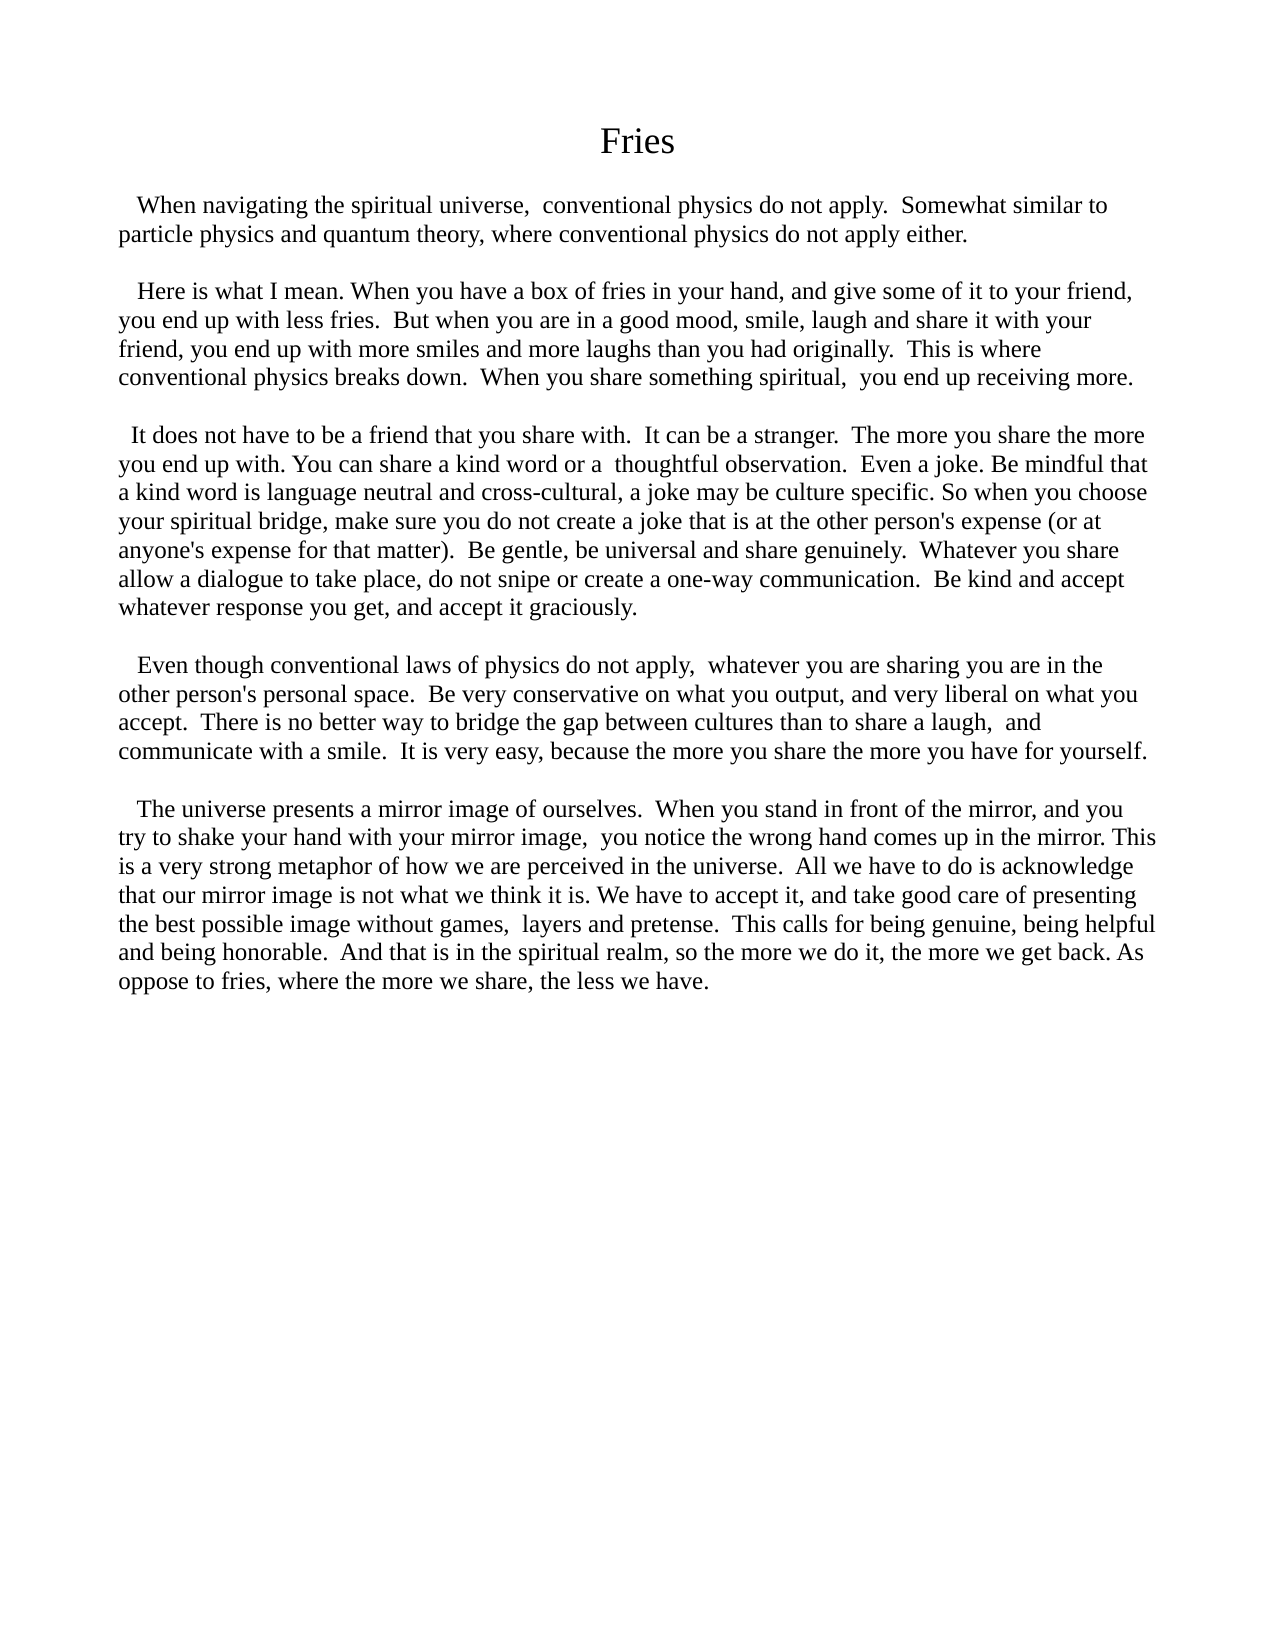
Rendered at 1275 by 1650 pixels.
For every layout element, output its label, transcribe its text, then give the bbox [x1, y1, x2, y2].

text The universe presents a mirror image of ourselves. When you stand in front of the mirror, and you try to shake your hand with your mirror image, you notice the wrong hand comes up in the mirror. This is a very strong metaphor of how we are perceived in the universe. All we have to do is acknowledge that our mirror image is not what we think it is. We have to accept it, and take good care of presenting the best possible image without games, layers and pretense. This calls for being genuine, being helpful and being honorable. And that is in the spiritual realm, so the more we do it, the more we get back. As oppose to fries, where the more we share, the less we have. [118, 794, 1157, 995]
text When navigating the spiritual universe, conventional physics do not apply. Somewhat similar to particle physics and quantum theory, where conventional physics do not apply either. [118, 190, 1157, 247]
text Fries [118, 118, 1157, 161]
text It does not have to be a friend that you share with. It can be a stranger. The more you share the more you end up with. You can share a kind word or a thoughtful observation. Even a joke. Be mindful that a kind word is language neutral and cross-cultural, a joke may be culture specific. So when you choose your spiritual bridge, make sure you do not create a joke that is at the other person's expense (or at anyone's expense for that matter). Be gentle, be universal and share genuinely. Whatever you share allow a dialogue to take place, do not snipe or create a one-way communication. Be kind and accept whatever response you get, and accept it graciously. [118, 420, 1157, 621]
text Here is what I mean. When you have a box of fries in your hand, and give some of it to your friend, you end up with less fries. But when you are in a good mood, smile, laugh and share it with your friend, you end up with more smiles and more laughs than you had originally. This is where conventional physics breaks down. When you share something spiritual, you end up receiving more. [118, 276, 1157, 391]
text Even though conventional laws of physics do not apply, whatever you are sharing you are in the other person's personal space. Be very conservative on what you output, and very liberal on what you accept. There is no better way to bridge the gap between cultures than to share a laugh, and communicate with a smile. It is very easy, because the more you share the more you have for yourself. [118, 650, 1157, 765]
